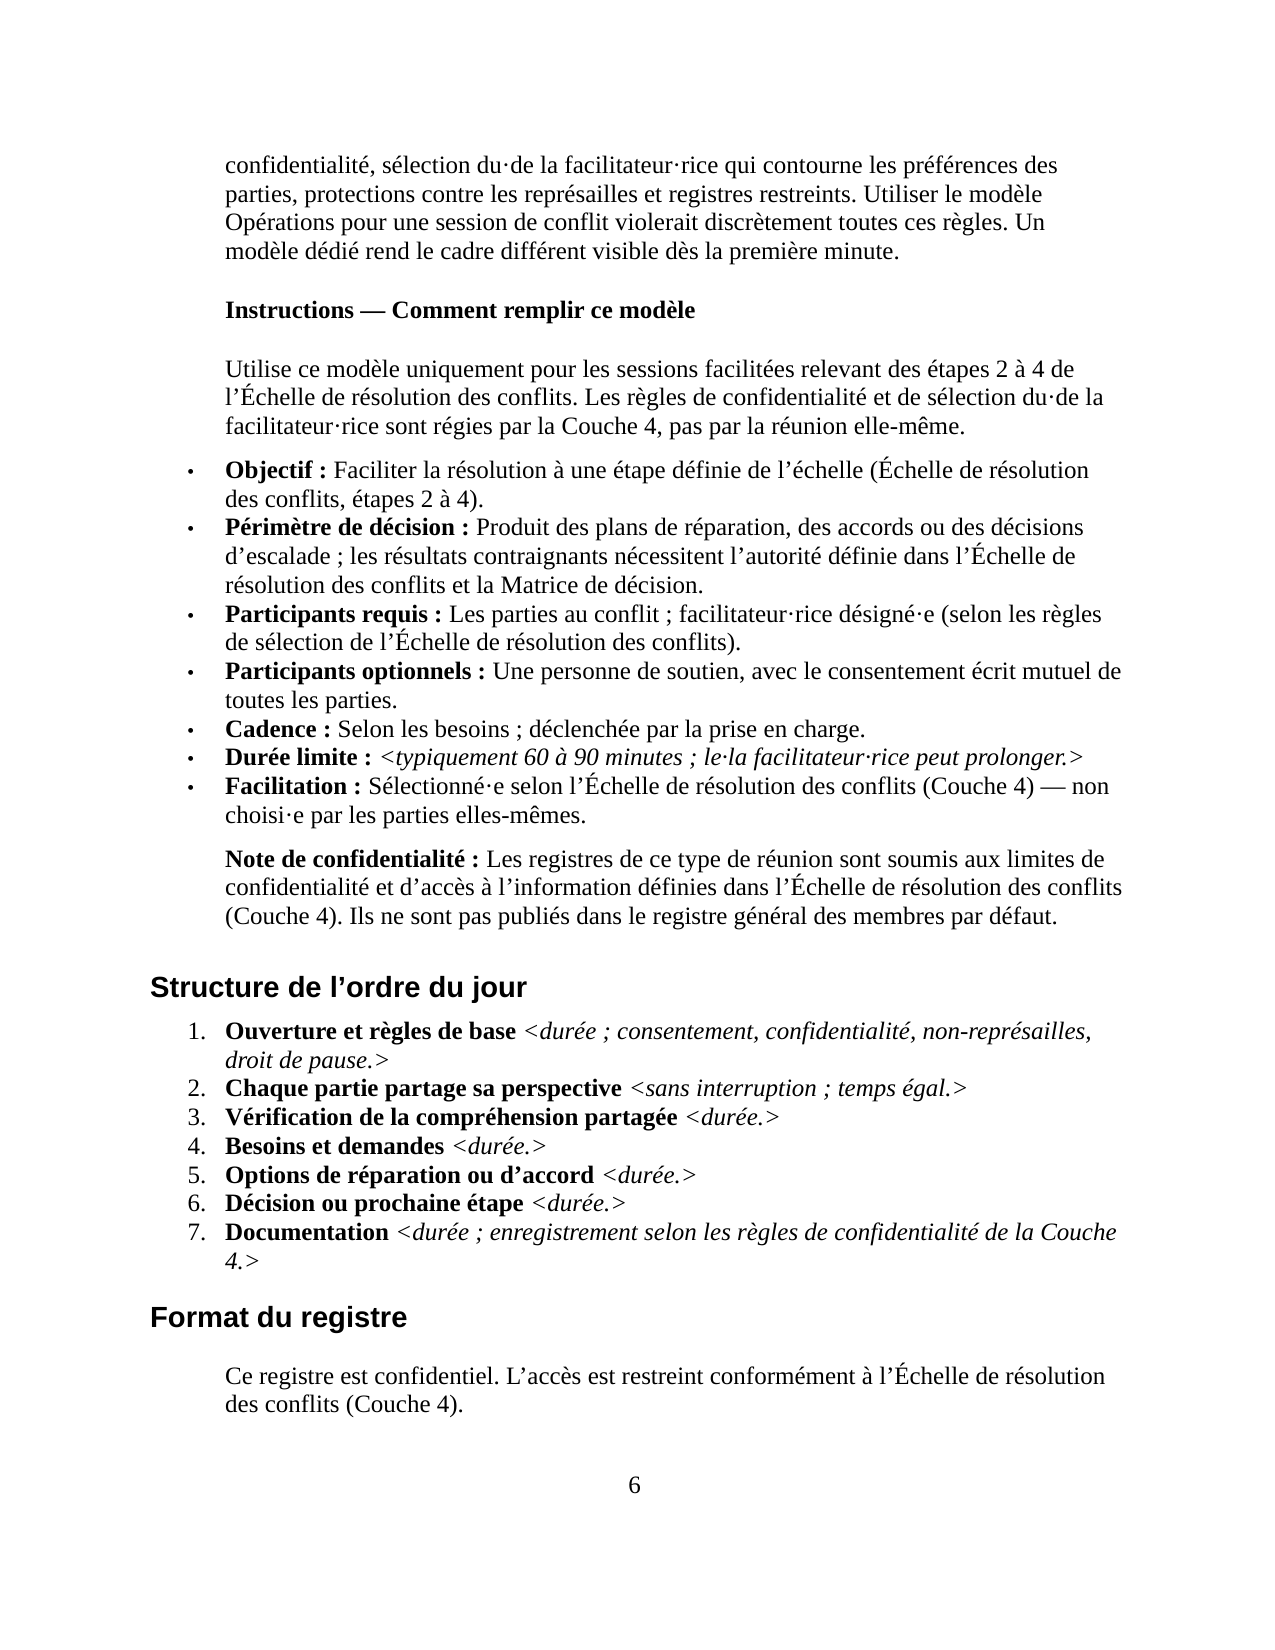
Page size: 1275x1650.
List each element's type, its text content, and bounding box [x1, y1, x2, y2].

list Cadence : Selon les besoins ; déclenchée par la prise en charge. [187, 714, 1125, 742]
list Durée limite : <typiquement 60 à 90 minutes ; le·la facilitateur·rice peut prolonger.> [187, 742, 1125, 771]
list Objectif : Faciliter la résolution à une étape définie de l’échelle (Échelle de résolution des conflits, étapes 2 à 4). [187, 455, 1125, 512]
text Instructions — Comment remplir ce modèle [225, 295, 1125, 324]
text Utilise ce modèle uniquement pour les sessions facilitées relevant des étapes 2 à 4 de l’Échelle de résolution des conflits. Les règles de confidentialité et de sélection du·de la facilitateur·rice sont régies par la Couche 4, pas par la réunion elle-même. [225, 354, 1125, 440]
list Participants requis : Les parties au conflit ; facilitateur·rice désigné·e (selon les règles de sélection de l’Échelle de résolution des conflits). [187, 599, 1125, 656]
list Facilitation : Sélectionné·e selon l’Échelle de résolution des conflits (Couche 4) — non choisi·e par les parties elles-mêmes. [187, 771, 1125, 829]
list Besoins et demandes <durée.> [187, 1131, 1125, 1160]
subtitle Structure de l’ordre du jour [150, 970, 1125, 1003]
subtitle Format du registre [150, 1300, 1125, 1333]
list Ouverture et règles de base <durée ; consentement, confidentialité, non-représailles, droit de pause.> [187, 1016, 1125, 1073]
text Ce registre est confidentiel. L’accès est restreint conformément à l’Échelle de résolution des conflits (Couche 4). [225, 1361, 1125, 1418]
text confidentialité, sélection du·de la facilitateur·rice qui contourne les préférences des parties, protections contre les représailles et registres restreints. Utiliser le modèle Opérations pour une session de conflit violerait discrètement toutes ces règles. Un modèle dédié rend le cadre différent visible dès la première minute. [225, 150, 1125, 265]
list Options de réparation ou d’accord <durée.> [187, 1160, 1125, 1188]
list Décision ou prochaine étape <durée.> [187, 1188, 1125, 1217]
list Périmètre de décision : Produit des plans de réparation, des accords ou des décisions d’escalade ; les résultats contraignants nécessitent l’autorité définie dans l’Échelle de résolution des conflits et la Matrice de décision. [187, 512, 1125, 599]
list Documentation <durée ; enregistrement selon les règles de confidentialité de la Couche 4.> [187, 1217, 1125, 1275]
list Participants optionnels : Une personne de soutien, avec le consentement écrit mutuel de toutes les parties. [187, 656, 1125, 714]
list Vérification de la compréhension partagée <durée.> [187, 1102, 1125, 1131]
list Chaque partie partage sa perspective <sans interruption ; temps égal.> [187, 1073, 1125, 1102]
text Note de confidentialité : Les registres de ce type de réunion sont soumis aux limites de confidentialité et d’accès à l’information définies dans l’Échelle de résolution des conflits (Couche 4). Ils ne sont pas publiés dans le registre général des membres par défaut. [225, 844, 1125, 930]
